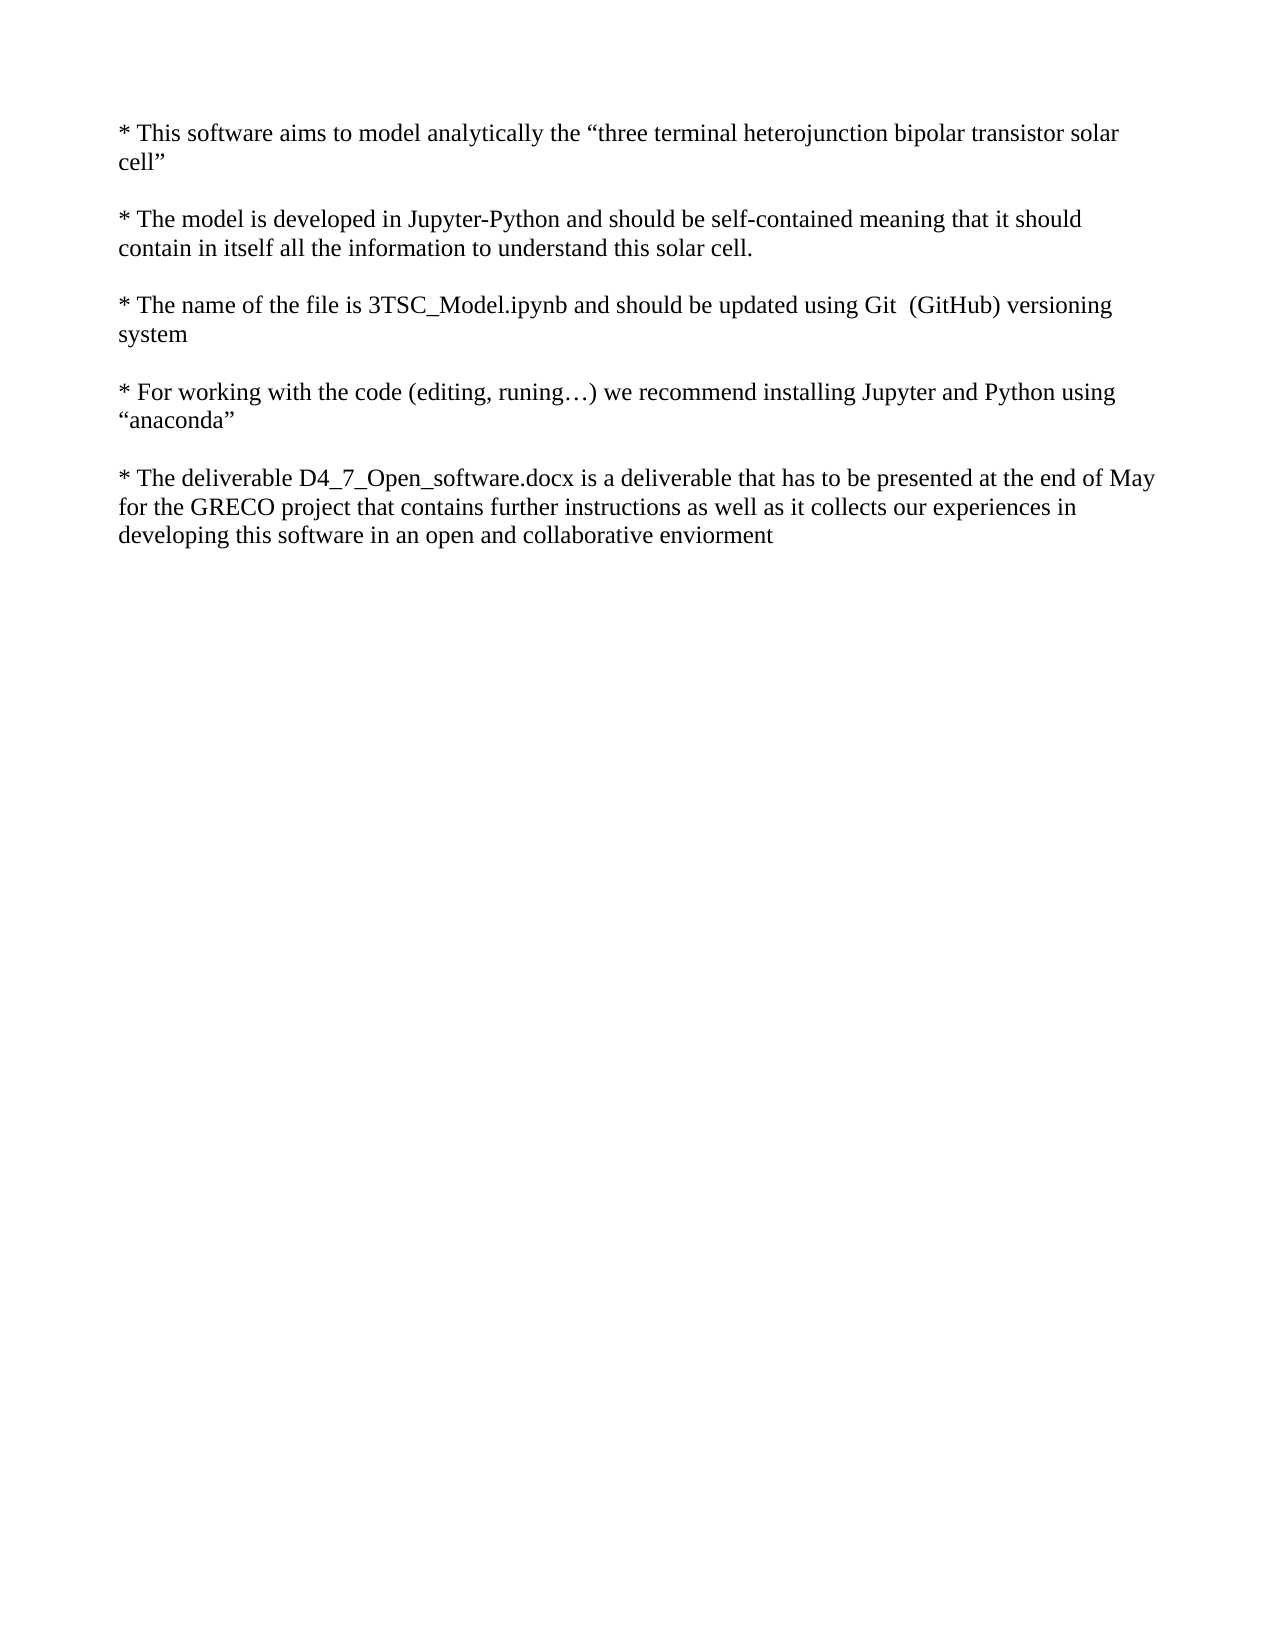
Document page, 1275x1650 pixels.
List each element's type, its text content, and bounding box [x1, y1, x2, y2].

text * The model is developed in Jupyter-Python and should be self-contained meaning that it should contain in itself all the information to understand this solar cell. [118, 204, 1157, 262]
text * The deliverable D4_7_Open_software.docx is a deliverable that has to be presented at the end of May for the GRECO project that contains further instructions as well as it collects our experiences in developing this software in an open and collaborative enviorment [118, 463, 1157, 549]
text * For working with the code (editing, runing…) we recommend installing Jupyter and Python using “anaconda” [118, 377, 1157, 434]
text * This software aims to model analytically the “three terminal heterojunction bipolar transistor solar cell” [118, 118, 1157, 176]
text * The name of the file is 3TSC_Model.ipynb and should be updated using Git (GitHub) versioning system [118, 291, 1157, 348]
